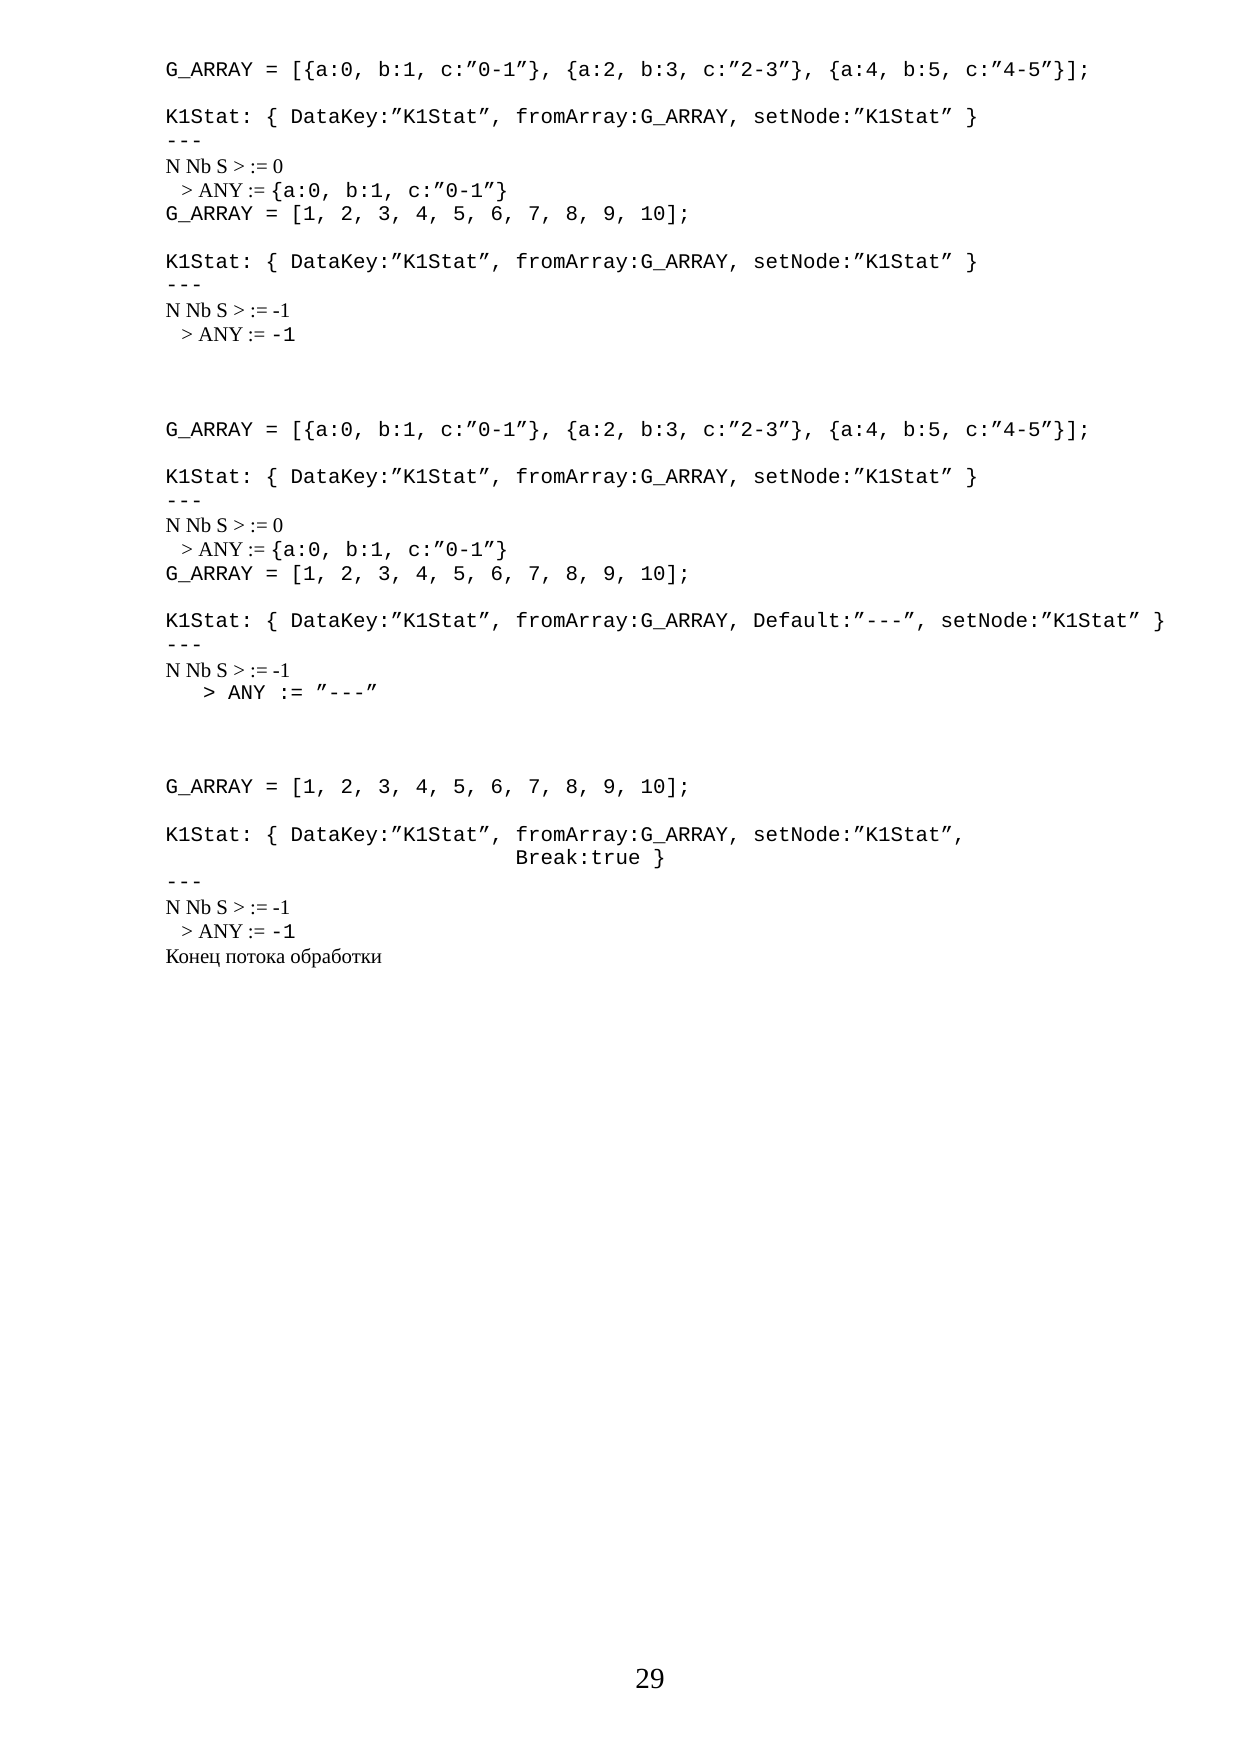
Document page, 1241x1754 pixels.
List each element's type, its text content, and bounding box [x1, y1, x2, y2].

text N Nb S > := -1 [118, 298, 1181, 322]
text > ANY := {a:0, b:1, c:”0-1”} [118, 178, 1181, 203]
text > ANY := ”---” [118, 682, 1181, 705]
text G_ARRAY = [1, 2, 3, 4, 5, 6, 7, 8, 9, 10]; [118, 563, 1181, 587]
text G_ARRAY = [{a:0, b:1, c:”0-1”}, {a:2, b:3, c:”2-3”}, {a:4, b:5, c:”4-5”}]; [118, 419, 1181, 442]
text K1Stat: { DataKey:”K1Stat”, fromArray:G_ARRAY, setNode:”K1Stat” } [118, 106, 1181, 130]
text N Nb S > := -1 [118, 894, 1181, 919]
text K1Stat: { DataKey:”K1Stat”, fromArray:G_ARRAY, setNode:”K1Stat” } [118, 466, 1181, 490]
text K1Stat: { DataKey:”K1Stat”, fromArray:G_ARRAY, setNode:”K1Stat”, [118, 824, 1181, 847]
text --- [118, 490, 1181, 513]
text Конец потока обработки [118, 944, 1181, 968]
text G_ARRAY = [1, 2, 3, 4, 5, 6, 7, 8, 9, 10]; [118, 776, 1181, 800]
text --- [118, 871, 1181, 894]
text > ANY := -1 [118, 322, 1181, 348]
text > ANY := -1 [118, 919, 1181, 944]
text --- [118, 634, 1181, 658]
text --- [118, 274, 1181, 298]
text N Nb S > := 0 [118, 513, 1181, 537]
text > ANY := {a:0, b:1, c:”0-1”} [118, 537, 1181, 563]
text Break:true } [118, 847, 1181, 871]
text G_ARRAY = [{a:0, b:1, c:”0-1”}, {a:2, b:3, c:”2-3”}, {a:4, b:5, c:”4-5”}]; [118, 59, 1181, 83]
text K1Stat: { DataKey:”K1Stat”, fromArray:G_ARRAY, Default:”---”, setNode:”K1Stat” } [118, 610, 1181, 634]
text --- [118, 130, 1181, 154]
text N Nb S > := -1 [118, 658, 1181, 682]
text N Nb S > := 0 [118, 154, 1181, 178]
text K1Stat: { DataKey:”K1Stat”, fromArray:G_ARRAY, setNode:”K1Stat” } [118, 251, 1181, 274]
text G_ARRAY = [1, 2, 3, 4, 5, 6, 7, 8, 9, 10]; [118, 203, 1181, 227]
